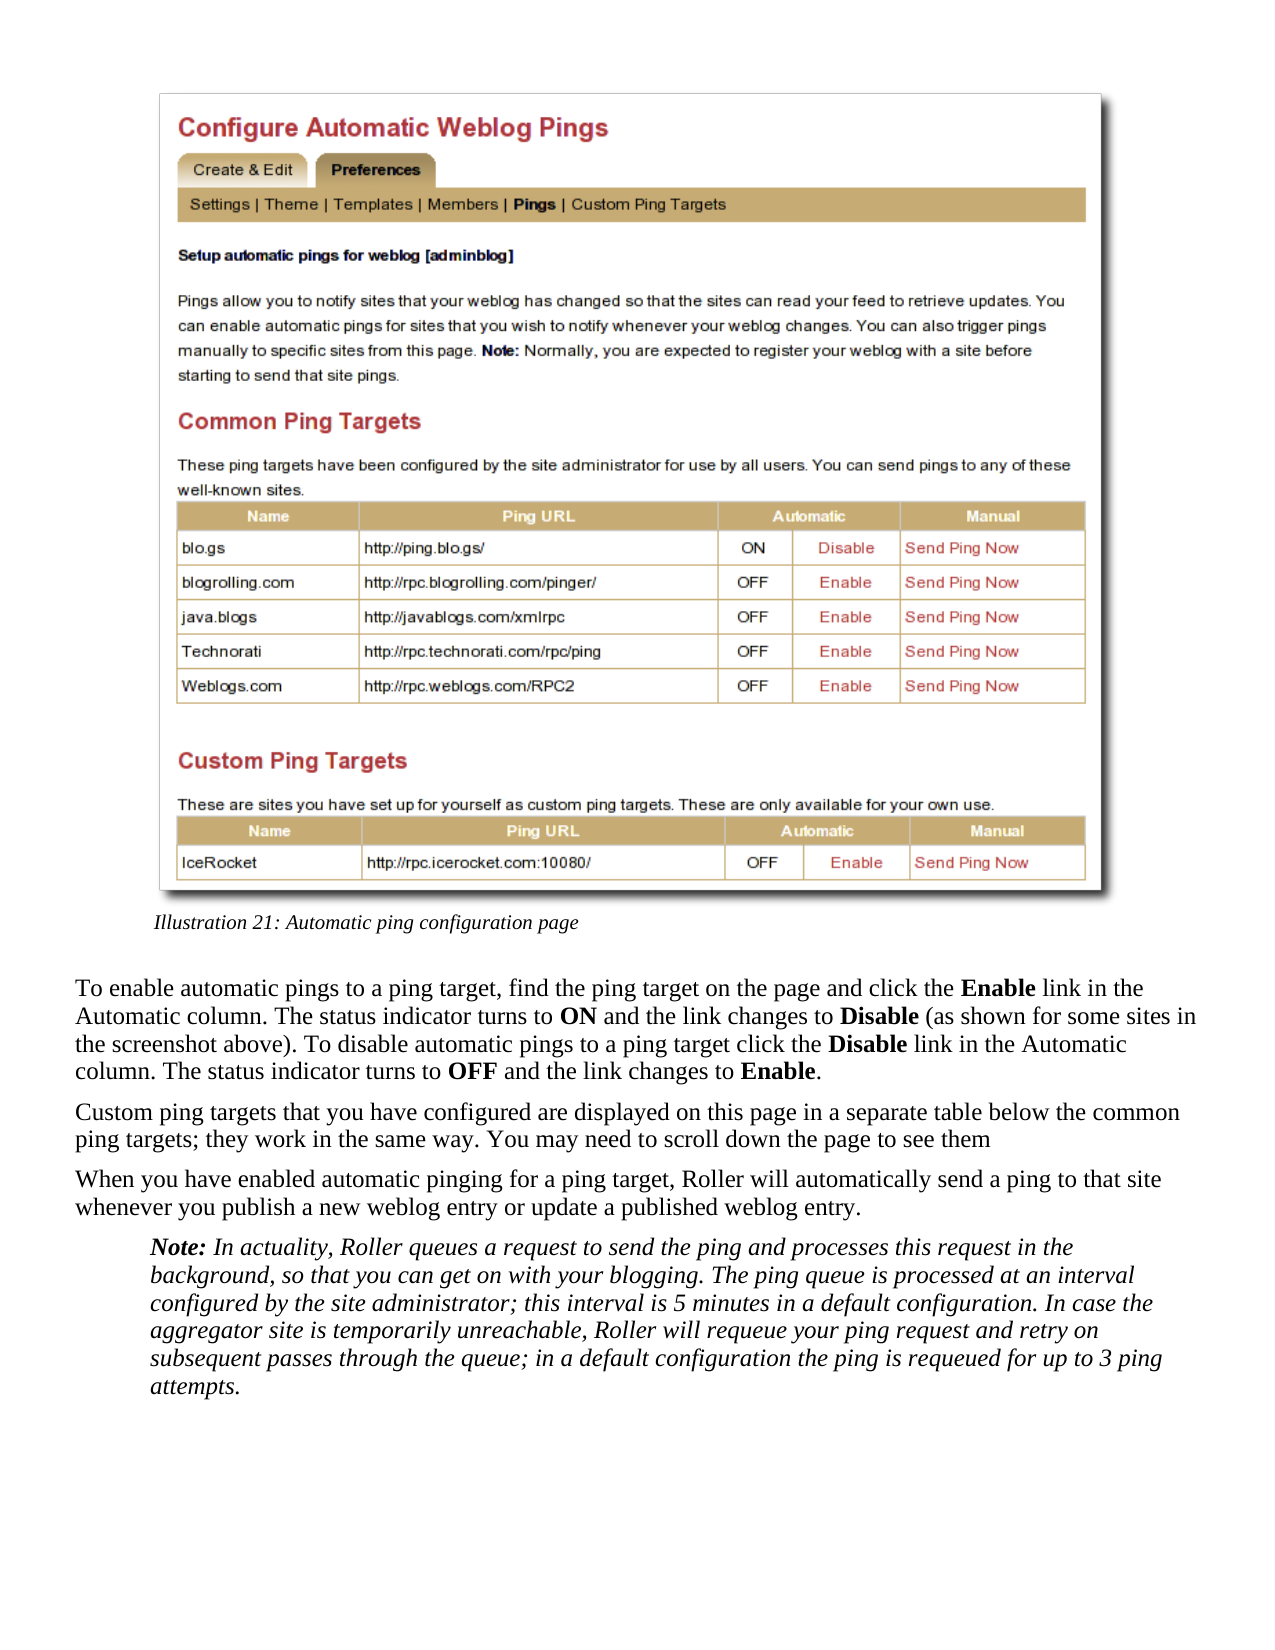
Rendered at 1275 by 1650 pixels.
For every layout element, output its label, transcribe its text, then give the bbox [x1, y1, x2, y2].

text Illustration 21: Automatic ping configuration page [153, 911, 1122, 934]
text Note: In actuality, Roller queues a request to send the ping and processes this request in the background, so that you can get on with your blogging. The ping queue is processed at an interval configured by the site administrator; this interval is 5 minutes in a default configuration. In case the aggregator site is temporarily unreachable, Roller will requeue your ping request and retry on subsequent passes through the queue; in a default configuration the ping is requeued for up to 3 ping attempts. [150, 1233, 1200, 1400]
text When you have enabled automatic pinging for a ping target, Roller will automatically send a ping to that site whenever you publish a new weblog entry or update a published weblog entry. [75, 1166, 1200, 1221]
picture [153, 87, 1122, 911]
text To enable automatic pings to a ping target, find the ping target on the page and click the Enable link in the Automatic column. The status indicator turns to ON and the link changes to Disable (as shown for some sites in the screenshot above). To disable automatic pings to a ping target click the Disable link in the Automatic column. The status indicator turns to OFF and the link changes to Enable. [75, 974, 1200, 1085]
text Custom ping targets that you have configured are displayed on this page in a separate table below the common ping targets; they work in the same way. You may need to scroll down the page to see them [75, 1098, 1200, 1153]
